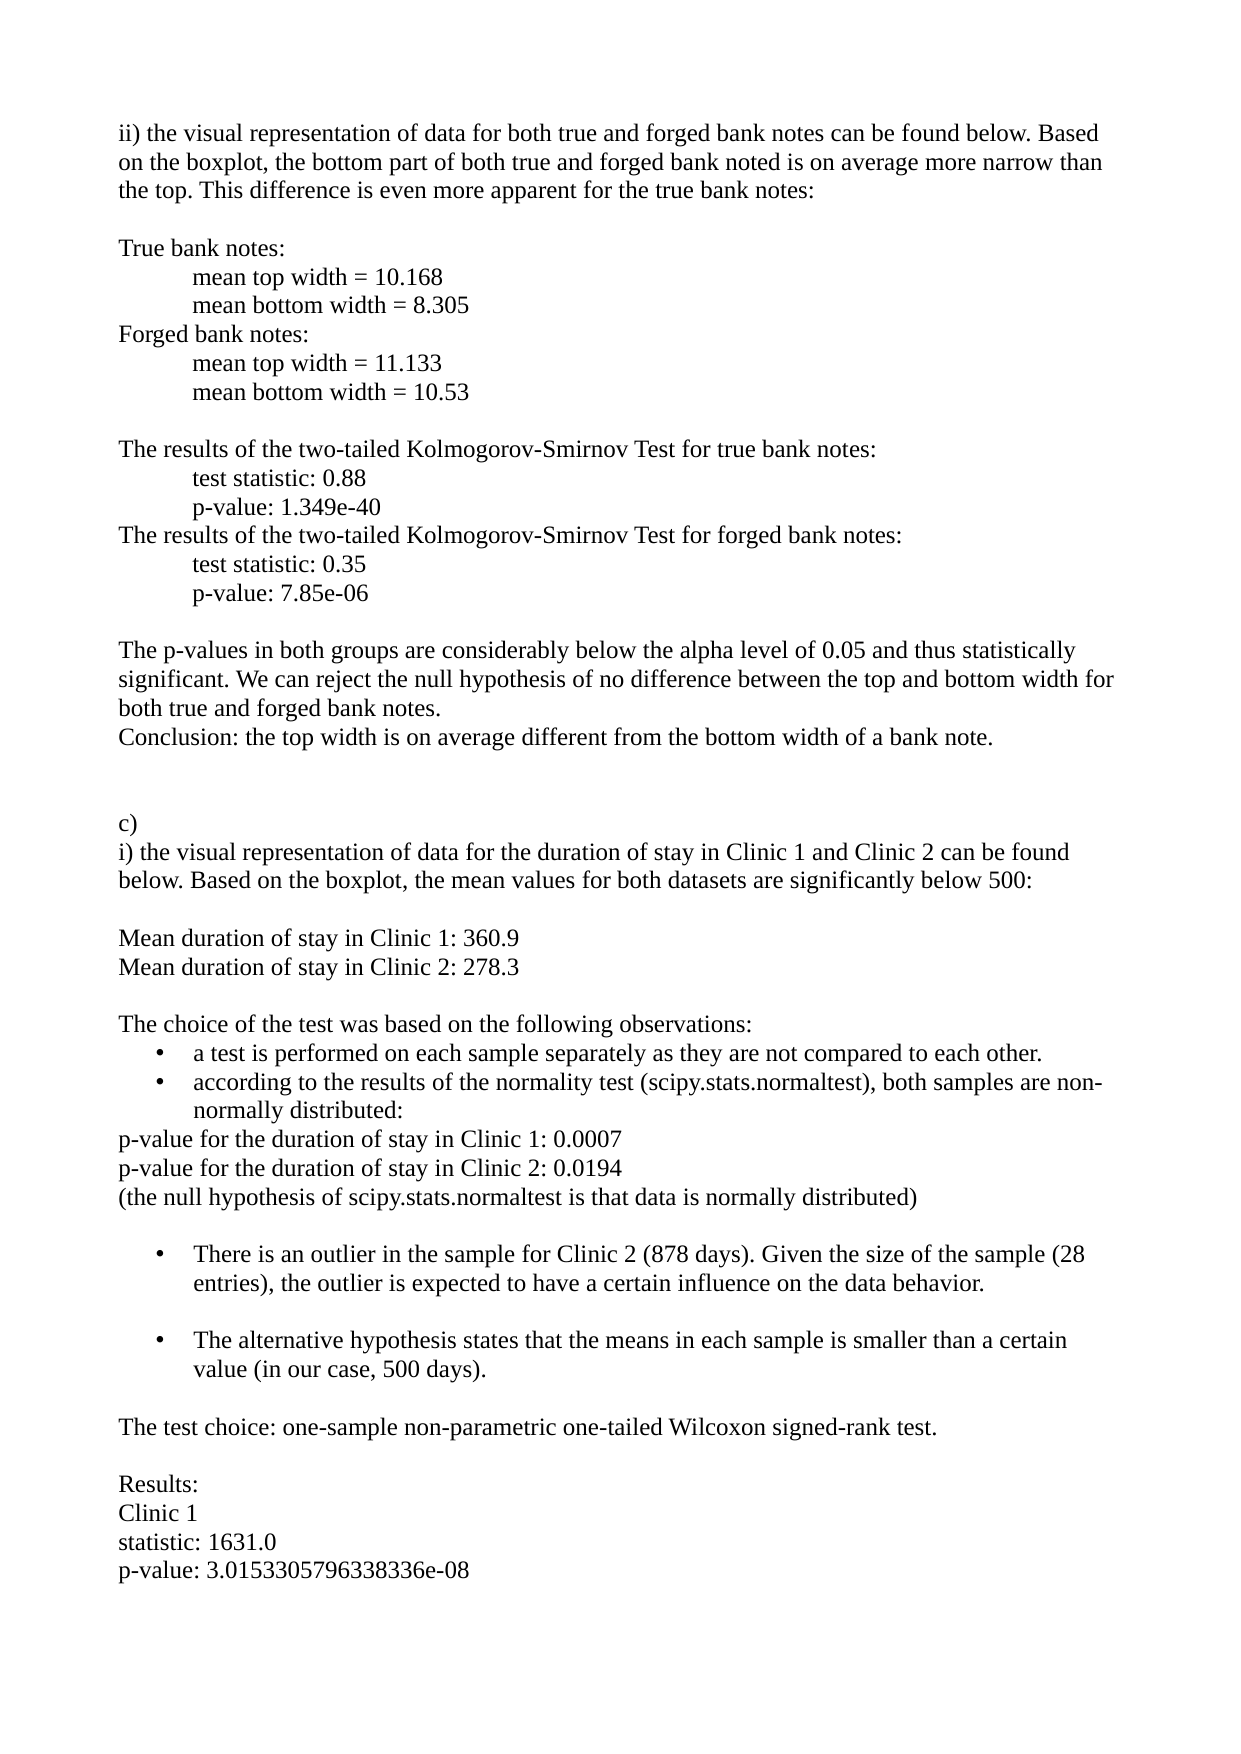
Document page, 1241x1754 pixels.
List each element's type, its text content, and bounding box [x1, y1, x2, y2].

text test statistic: 0.88 [118, 463, 1122, 492]
text p-value: 7.85e-06 [118, 578, 1122, 607]
text p-value for the duration of stay in Clinic 1: 0.0007 [118, 1124, 1122, 1153]
text mean bottom width = 8.305 [118, 291, 1122, 319]
text The results of the two-tailed Kolmogorov-Smirnov Test for true bank notes: [118, 434, 1122, 463]
text True bank notes: [118, 233, 1122, 262]
list The alternative hypothesis states that the means in each sample is smaller than a certain value (in our case, 500 days). [156, 1326, 1122, 1383]
text statistic: 1631.0 [118, 1527, 1122, 1556]
text Clinic 1 [118, 1498, 1122, 1527]
text p-value: 1.349e-40 [118, 492, 1122, 521]
text ii) the visual representation of data for both true and forged bank notes can be found below. Based on the boxplot, the bottom part of both true and forged bank noted is on average more narrow than the top. This difference is even more apparent for the true bank notes: [118, 118, 1122, 204]
text Mean duration of stay in Clinic 2: 278.3 [118, 952, 1122, 981]
text c) [118, 808, 1122, 837]
text (the null hypothesis of scipy.stats.normaltest is that data is normally distributed) [118, 1182, 1122, 1211]
text Mean duration of stay in Clinic 1: 360.9 [118, 923, 1122, 952]
text The results of the two-tailed Kolmogorov-Smirnov Test for forged bank notes: [118, 521, 1122, 549]
text mean top width = 11.133 [118, 348, 1122, 377]
text test statistic: 0.35 [118, 549, 1122, 578]
text Conclusion: the top width is on average different from the bottom width of a bank note. [118, 722, 1122, 751]
text Forged bank notes: [118, 319, 1122, 348]
text Results: [118, 1469, 1122, 1498]
text The choice of the test was based on the following observations: [118, 1009, 1122, 1038]
list according to the results of the normality test (scipy.stats.normaltest), both samples are non-normally distributed: [156, 1067, 1122, 1124]
text i) the visual representation of data for the duration of stay in Clinic 1 and Clinic 2 can be found below. Based on the boxplot, the mean values for both datasets are significantly below 500: [118, 837, 1122, 894]
text The p-values in both groups are considerably below the alpha level of 0.05 and thus statistically significant. We can reject the null hypothesis of no difference between the top and bottom width for both true and forged bank notes. [118, 636, 1122, 722]
text mean top width = 10.168 [118, 262, 1122, 291]
text mean bottom width = 10.53 [118, 377, 1122, 406]
list a test is performed on each sample separately as they are not compared to each other. [156, 1038, 1122, 1067]
text The test choice: one-sample non-parametric one-tailed Wilcoxon signed-rank test. [118, 1412, 1122, 1441]
text p-value: 3.0153305796338336e-08 [118, 1556, 1122, 1584]
text p-value for the duration of stay in Clinic 2: 0.0194 [118, 1153, 1122, 1182]
list There is an outlier in the sample for Clinic 2 (878 days). Given the size of the sample (28 entries), the outlier is expected to have a certain influence on the data behavior. [156, 1239, 1122, 1297]
